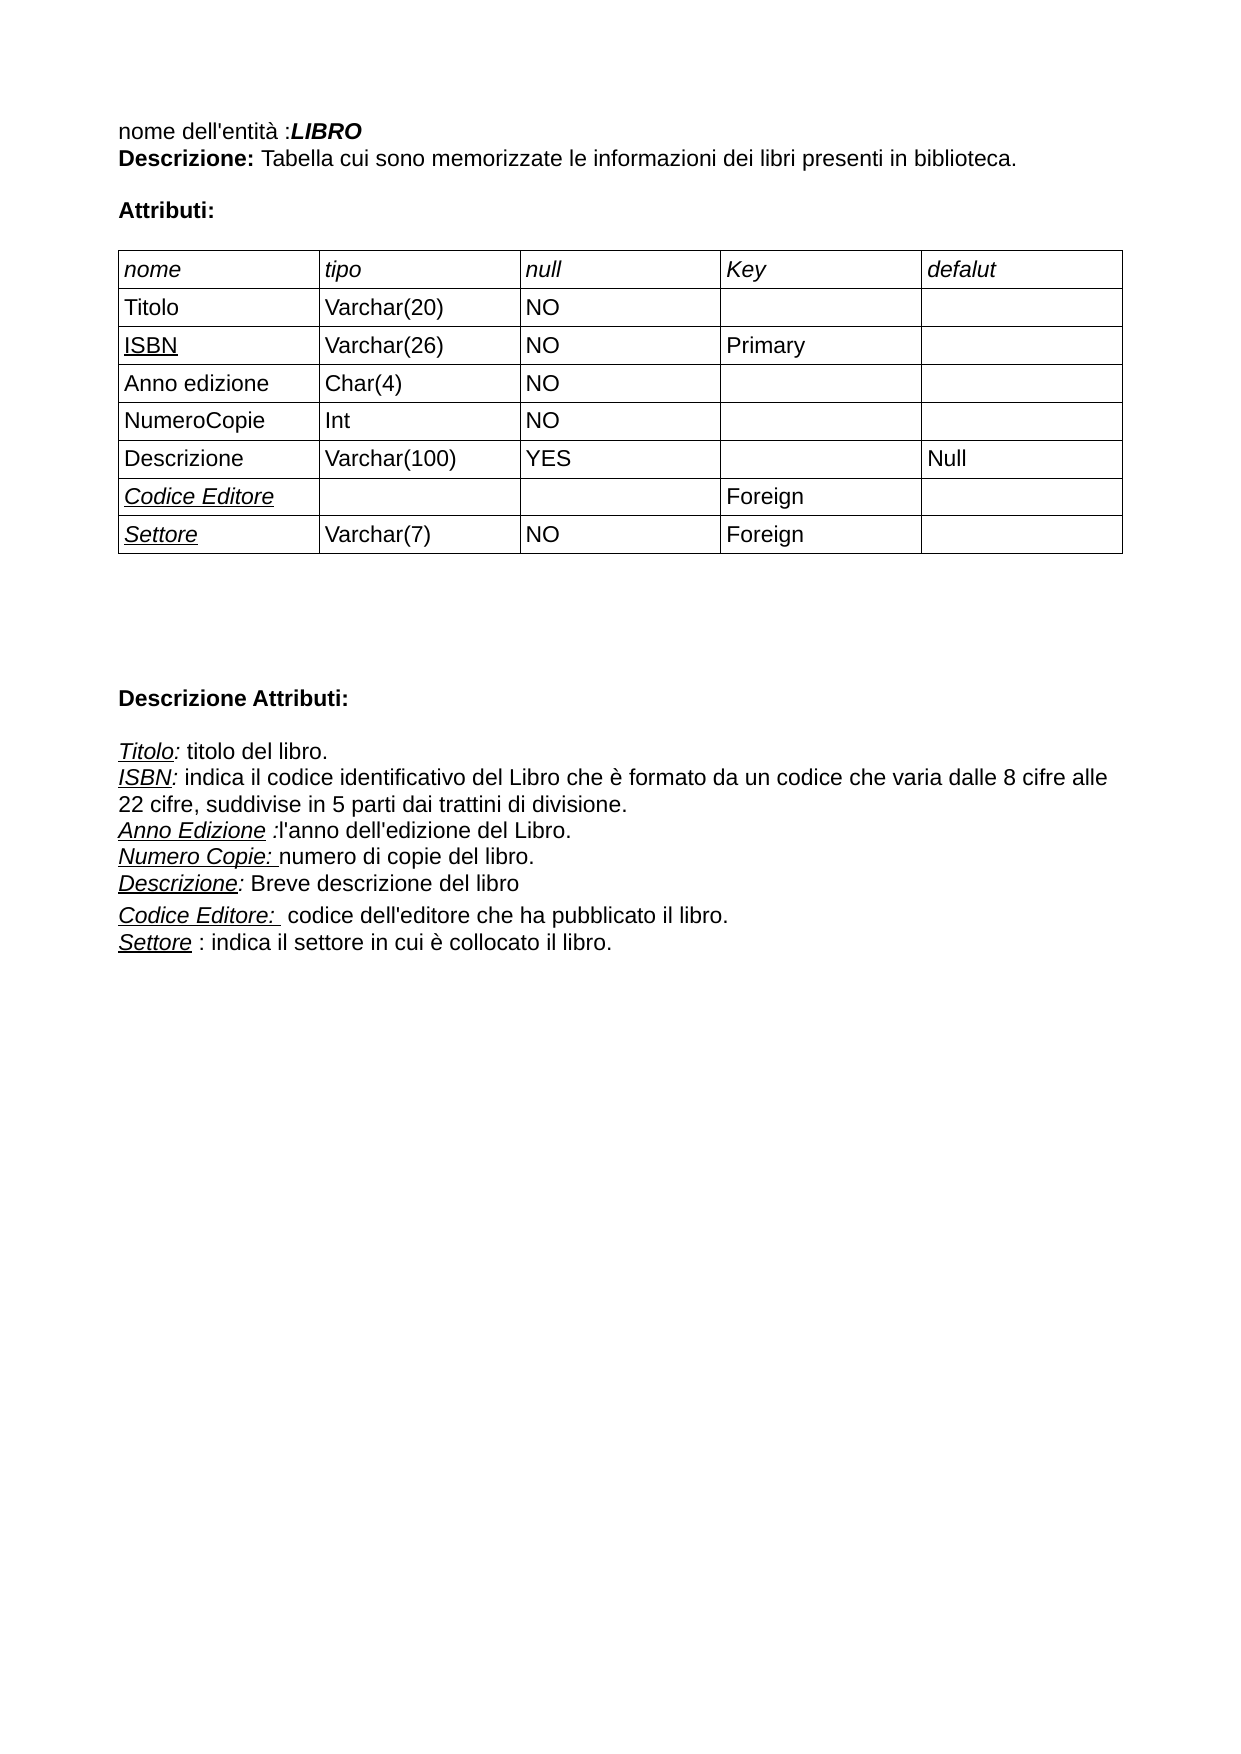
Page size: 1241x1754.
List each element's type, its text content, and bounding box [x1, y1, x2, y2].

table_cell [922, 365, 1122, 402]
table_header Titolo: titolo del libro. [118, 738, 1122, 764]
text nome dell'entità :LIBRO [118, 118, 1122, 144]
table_cell [922, 479, 1122, 515]
table_cell YES [521, 441, 720, 477]
table_cell NO [521, 289, 720, 326]
table_cell Null [922, 441, 1122, 477]
text Descrizione Attributi: [118, 685, 1122, 711]
table_cell Codice Editore [119, 479, 319, 515]
table_header null [521, 251, 720, 288]
table_cell NO [521, 516, 720, 553]
table_cell [521, 479, 720, 515]
table_cell Int [320, 403, 520, 439]
table_cell [922, 516, 1122, 553]
table_cell NO [521, 403, 720, 439]
table_cell Varchar(26) [320, 327, 520, 364]
table_cell [721, 441, 921, 477]
text Attributi: [118, 197, 1122, 223]
table_header nome [119, 251, 319, 288]
table_cell Numero Copie: numero di copie del libro. [118, 843, 1122, 869]
text Descrizione: Tabella cui sono memorizzate le informazioni dei libri presenti in biblioteca. [118, 144, 1122, 171]
table_cell [721, 403, 921, 439]
table_cell [922, 403, 1122, 439]
table_cell [721, 365, 921, 402]
table_cell ISBN: indica il codice identificativo del Libro che è formato da un codice che varia dalle 8 cifre alle 22 cifre, suddivise in 5 parti dai trattini di divisione. [118, 764, 1122, 817]
table_cell NO [521, 365, 720, 402]
table_header defalut [922, 251, 1122, 288]
table_cell [320, 479, 520, 515]
table_cell ISBN [119, 327, 319, 364]
table_header Key [721, 251, 921, 288]
table_cell NumeroCopie [119, 403, 319, 439]
table_cell Settore [119, 516, 319, 553]
table_cell Varchar(20) [320, 289, 520, 326]
table_cell Anno edizione [119, 365, 319, 402]
table_cell Titolo [119, 289, 319, 326]
table_header tipo [320, 251, 520, 288]
table_cell Primary [721, 327, 921, 364]
table_cell [922, 327, 1122, 364]
table_cell [922, 289, 1122, 326]
table_cell Descrizione: Breve descrizione del libro [118, 870, 1122, 902]
table_cell Foreign [721, 516, 921, 553]
table_cell [721, 289, 921, 326]
table_cell NO [521, 327, 720, 364]
table_cell Codice Editore: codice dell'editore che ha pubblicato il libro. Settore : indica il settore in cui è collocato il libro. [118, 902, 1122, 955]
table_cell Anno Edizione :l'anno dell'edizione del Libro. [118, 817, 1122, 843]
table_cell Varchar(100) [320, 441, 520, 477]
table_cell Descrizione [119, 441, 319, 477]
table_cell Foreign [721, 479, 921, 515]
table_cell Varchar(7) [320, 516, 520, 553]
table_cell Char(4) [320, 365, 520, 402]
